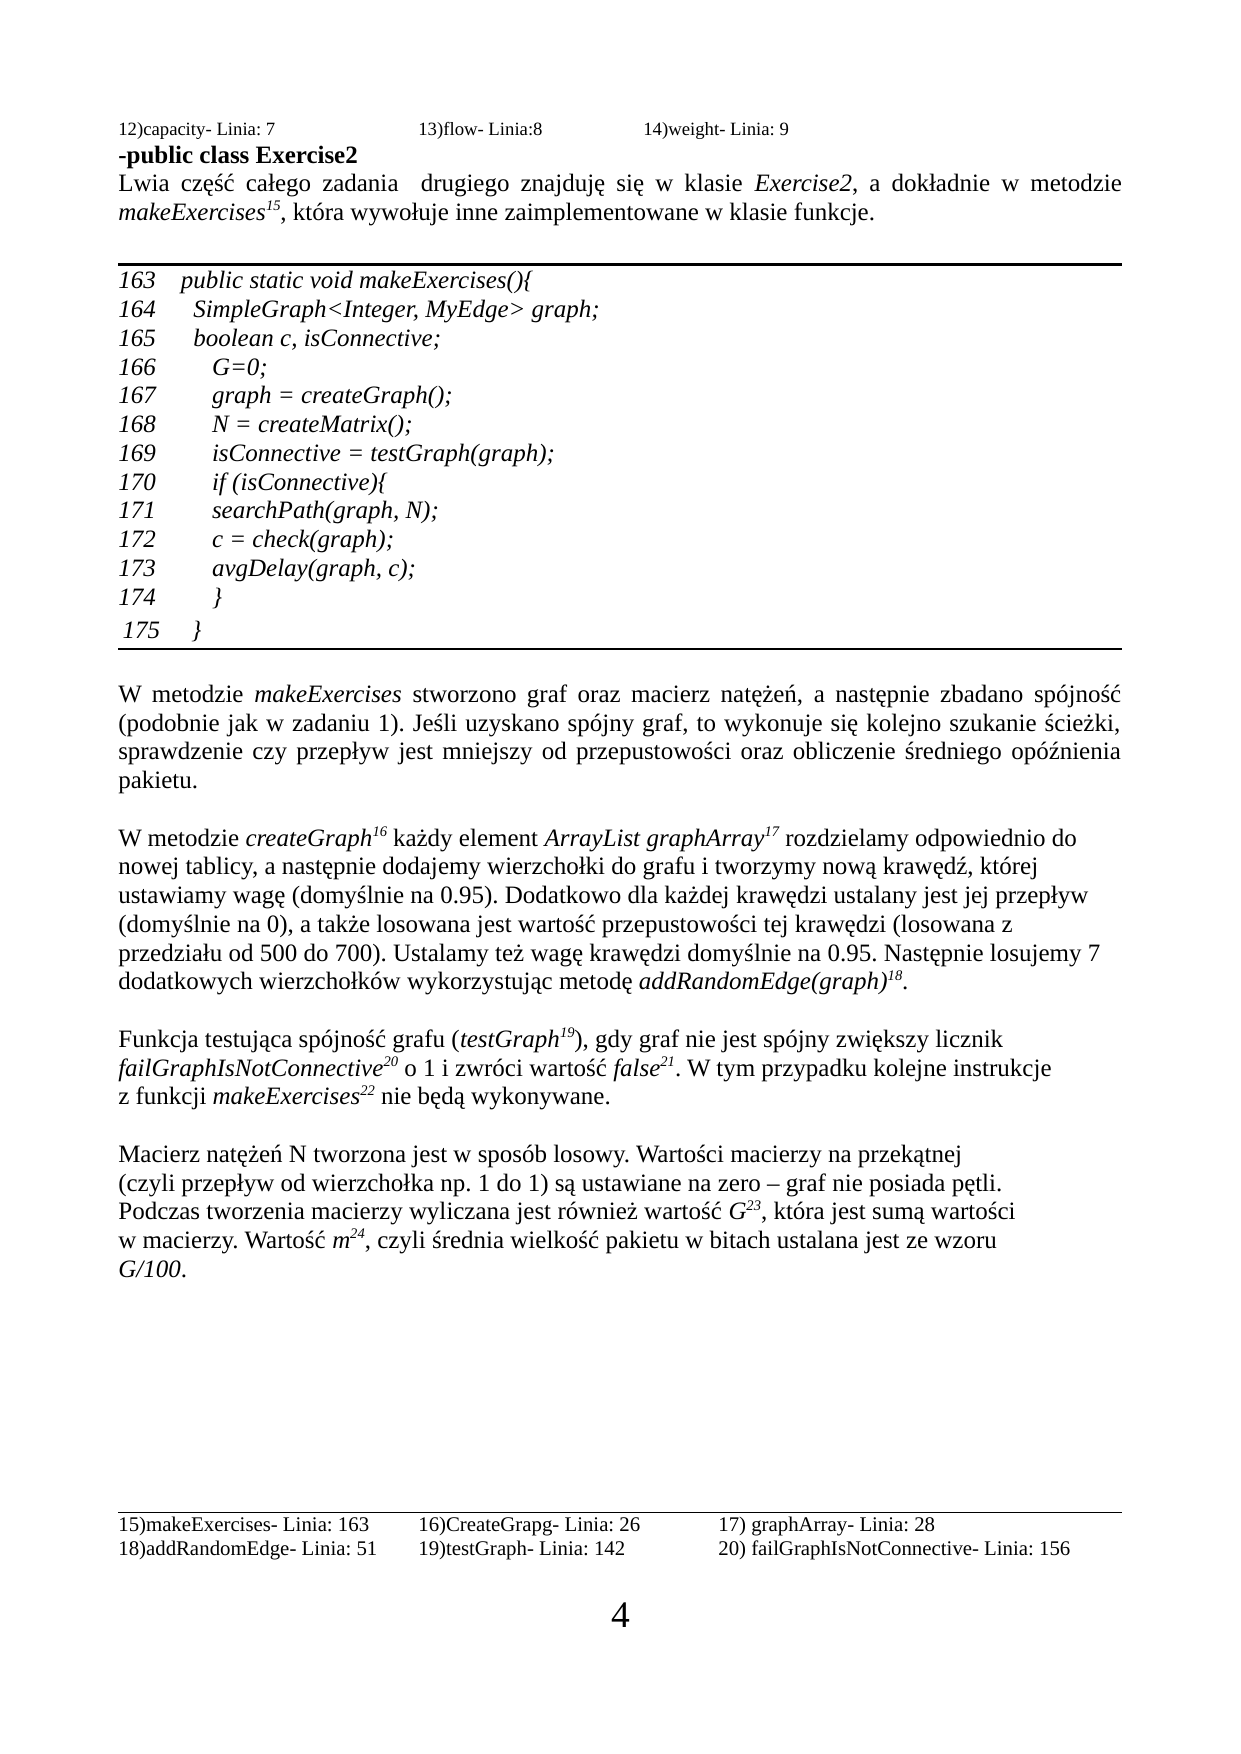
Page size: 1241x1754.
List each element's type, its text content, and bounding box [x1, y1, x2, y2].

text W metodzie makeExercises stworzono graf oraz macierz natężeń, a następnie zbadano spójność (podobnie jak w zadaniu 1). Jeśli uzyskano spójny graf, to wykonuje się kolejno szukanie ścieżki, sprawdzenie czy przepływ jest mniejszy od przepustowości oraz obliczenie średniego opóźnienia pakietu. [118, 679, 1122, 794]
text 173 avgDelay(graph, c); [118, 553, 1122, 582]
text 167 graph = createGraph(); [118, 381, 1122, 409]
text failGraphIsNotConnective20 o 1 i zwróci wartość false21. W tym przypadku kolejne instrukcje [118, 1053, 1122, 1081]
text 163 public static void makeExercises(){ [118, 266, 1122, 294]
text w macierzy. Wartość m24, czyli średnia wielkość pakietu w bitach ustalana jest ze wzoru [118, 1225, 1122, 1254]
text W metodzie createGraph16 każdy element ArrayList graphArray17 rozdzielamy odpowiednio do nowej tablicy, a następnie dodajemy wierzchołki do grafu i tworzymy nową krawędź, której ustawiamy wagę (domyślnie na 0.95). Dodatkowo dla każdej krawędzi ustalany jest jej przepływ (domyślnie na 0), a także losowana jest wartość przepustowości tej krawędzi (losowana z przedziału od 500 do 700). Ustalamy też wagę krawędzi domyślnie na 0.95. Następnie losujemy 7 dodatkowych wierzchołków wykorzystując metodę addRandomEdge(graph)18. [118, 823, 1122, 995]
text (czyli przepływ od wierzchołka np. 1 do 1) są ustawiane na zero – graf nie posiada pętli. [118, 1168, 1122, 1196]
text 168 N = createMatrix(); [118, 409, 1122, 438]
text 170 if (isConnective){ [118, 467, 1122, 496]
text Lwia część całego zadania drugiego znajduję się w klasie Exercise2, a dokładnie w metodzie makeExercises15, która wywołuje inne zaimplementowane w klasie funkcje. [118, 168, 1122, 226]
text G/100. [118, 1254, 1122, 1283]
text 174 } [118, 582, 1122, 611]
text 165 boolean c, isConnective; [118, 323, 1122, 352]
text 166 G=0; [118, 352, 1122, 381]
text z funkcji makeExercises22 nie będą wykonywane. [118, 1081, 1122, 1110]
text 172 c = check(graph); [118, 524, 1122, 553]
text -public class Exercise2 [118, 140, 1122, 168]
text 169 isConnective = testGraph(graph); [118, 438, 1122, 467]
text Podczas tworzenia macierzy wyliczana jest również wartość G23, która jest sumą wartości [118, 1196, 1122, 1225]
text 164 SimpleGraph<Integer, MyEdge> graph; [118, 294, 1122, 323]
text 171 searchPath(graph, N); [118, 496, 1122, 524]
text 12)capacity- Linia: 7 13)flow- Linia:8 14)weight- Linia: 9 [118, 118, 1122, 140]
text 175 } [118, 611, 1122, 648]
text Macierz natężeń N tworzona jest w sposób losowy. Wartości macierzy na przekątnej [118, 1139, 1122, 1168]
text 15)makeExercises- Linia: 163 16)CreateGrapg- Linia: 26 17) graphArray- Linia: 28 [118, 1513, 1122, 1536]
text Funkcja testująca spójność grafu (testGraph19), gdy graf nie jest spójny zwiększy licznik [118, 1024, 1122, 1053]
text 18)addRandomEdge- Linia: 51 19)testGraph- Linia: 142 20) failGraphIsNotConnective- Linia: 156 [118, 1536, 1122, 1560]
